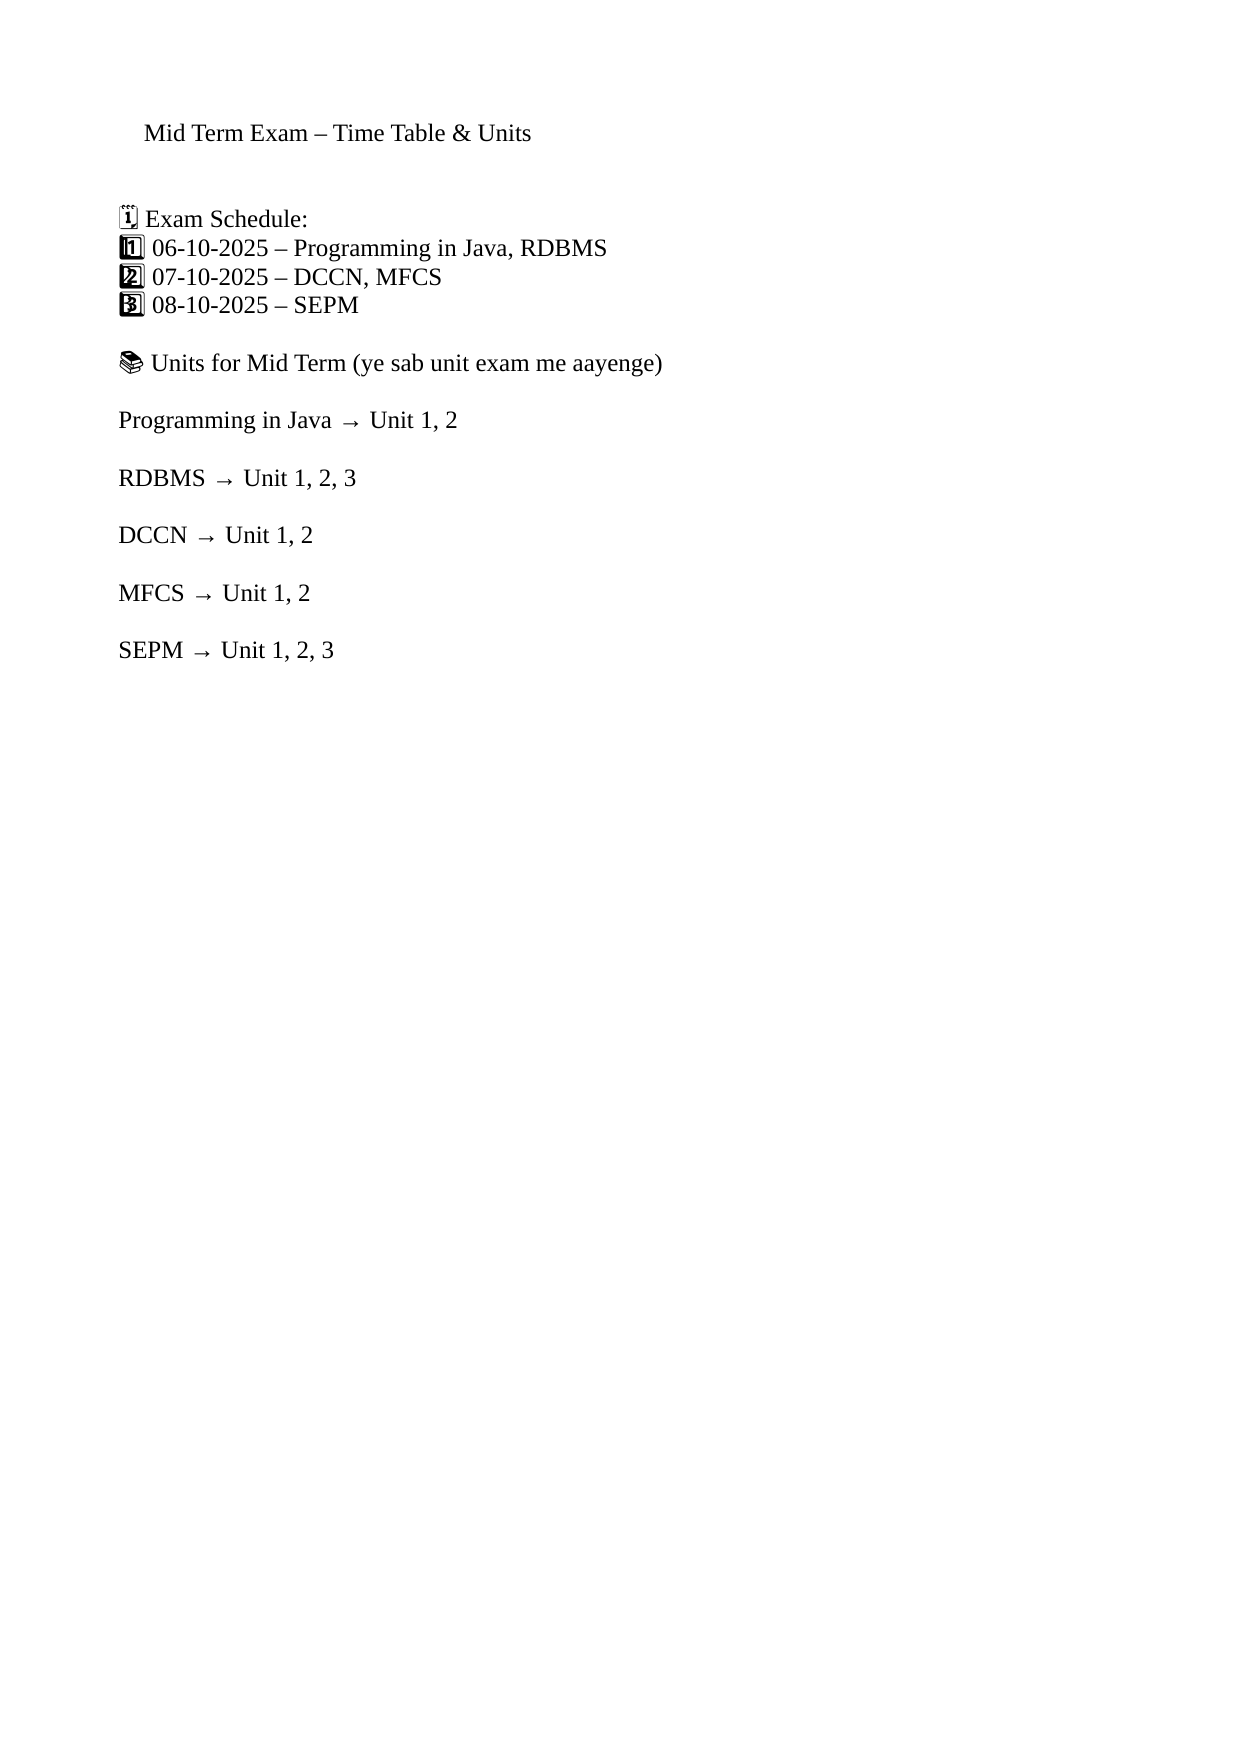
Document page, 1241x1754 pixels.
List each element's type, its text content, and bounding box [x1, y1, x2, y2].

text SEPM → Unit 1, 2, 3 [118, 636, 1122, 664]
text 🗓️ Exam Schedule: [118, 204, 1122, 233]
text 📚 Units for Mid Term (ye sab unit exam me aayenge) [118, 348, 1122, 377]
text Programming in Java → Unit 1, 2 [118, 406, 1122, 434]
text 2️⃣ 07-10-2025 – DCCN, MFCS [118, 262, 1122, 291]
text MFCS → Unit 1, 2 [118, 578, 1122, 607]
text RDBMS → Unit 1, 2, 3 [118, 463, 1122, 492]
text 3️⃣ 08-10-2025 – SEPM [118, 291, 1122, 319]
text DCCN → Unit 1, 2 [118, 521, 1122, 549]
text 📌 Mid Term Exam – Time Table & Units [118, 118, 1122, 147]
text 1️⃣ 06-10-2025 – Programming in Java, RDBMS [118, 233, 1122, 262]
